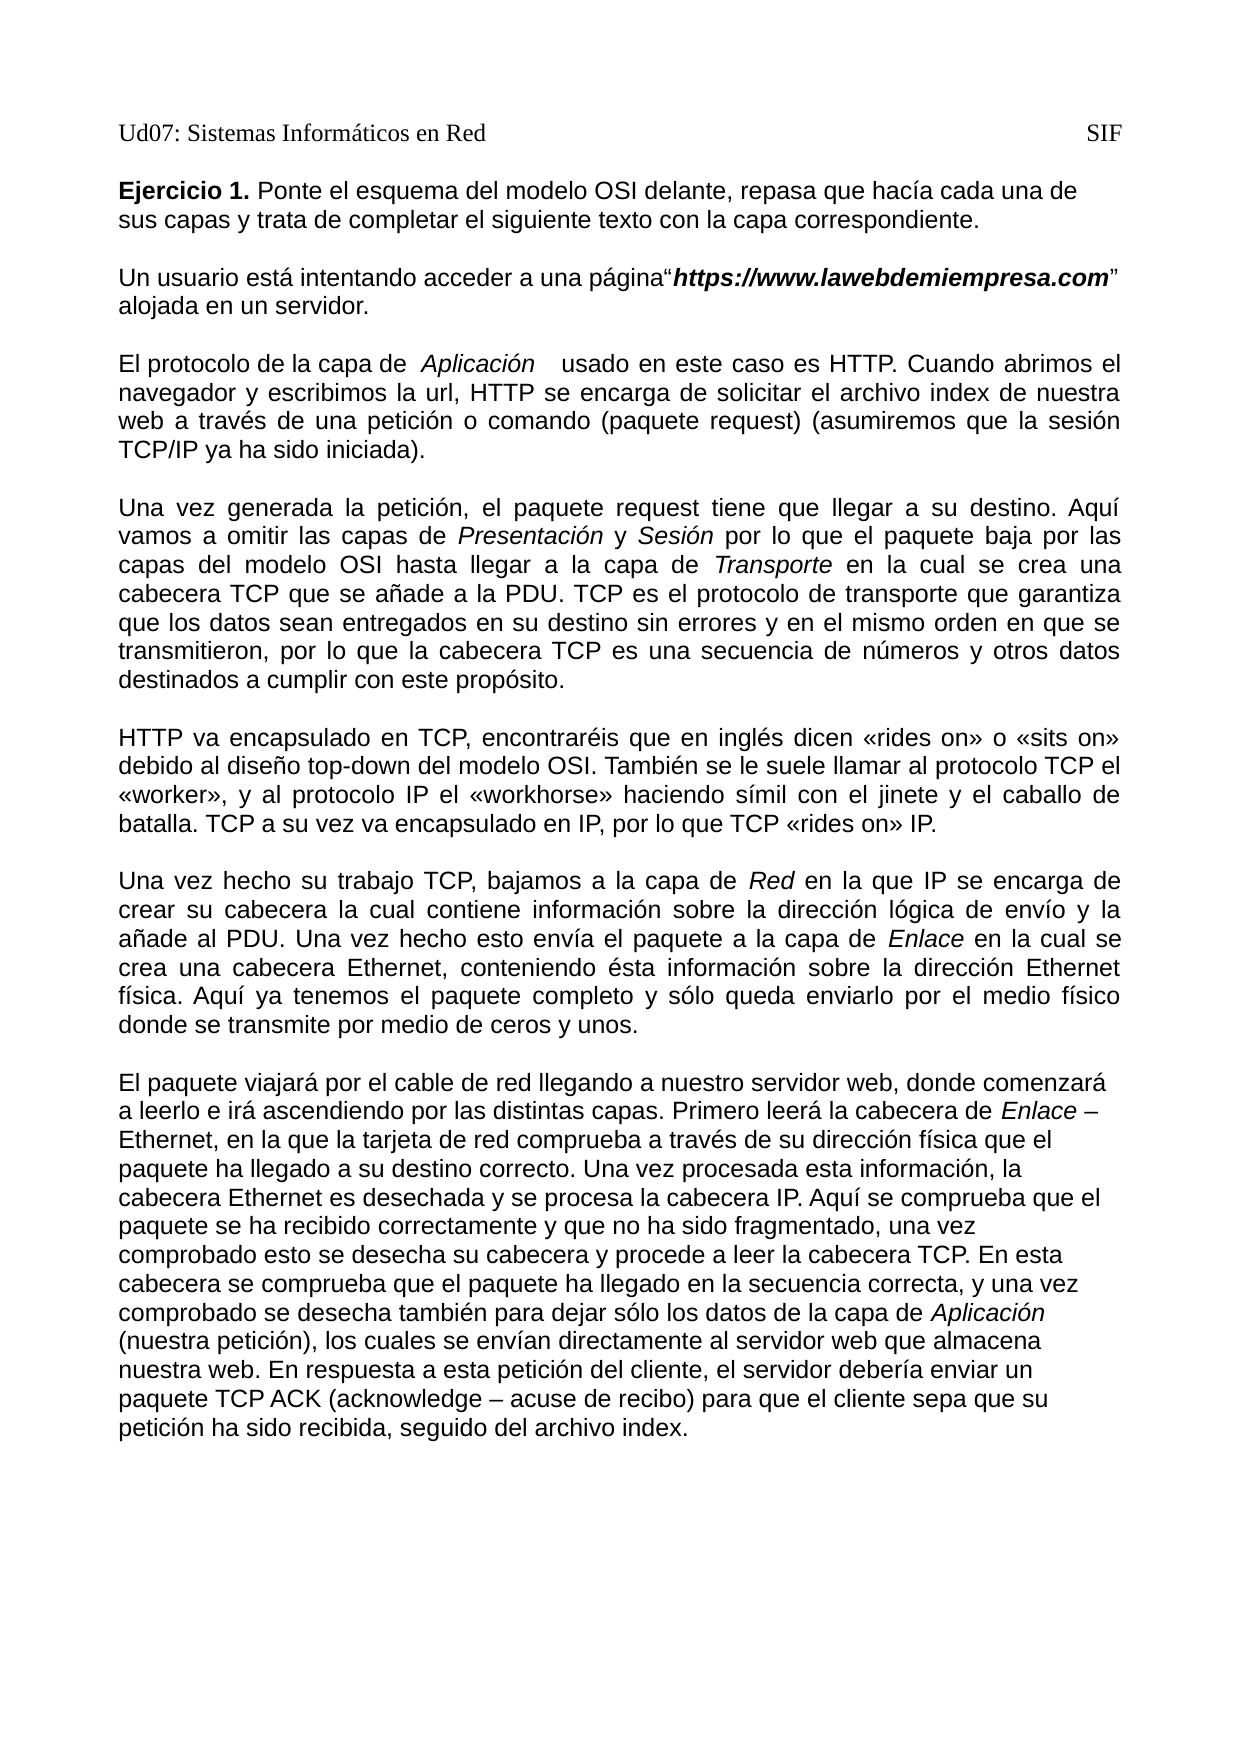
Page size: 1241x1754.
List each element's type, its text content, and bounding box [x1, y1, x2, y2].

text HTTP va encapsulado en TCP, encontraréis que en inglés dicen «rides on» o «sits on» debido al diseño top-down del modelo OSI. También se le suele llamar al protocolo TCP el «worker», y al protocolo IP el «workhorse» haciendo símil con el jinete y el caballo de batalla. TCP a su vez va encapsulado en IP, por lo que TCP «rides on» IP. [118, 723, 1122, 838]
text El paquete viajará por el cable de red llegando a nuestro servidor web, donde comenzará a leerlo e irá ascendiendo por las distintas capas. Primero leerá la cabecera de Enlace – Ethernet, en la que la tarjeta de red comprueba a través de su dirección física que el paquete ha llegado a su destino correcto. Una vez procesada esta información, la cabecera Ethernet es desechada y se procesa la cabecera IP. Aquí se comprueba que el paquete se ha recibido correctamente y que no ha sido fragmentado, una vez comprobado esto se desecha su cabecera y procede a leer la cabecera TCP. En esta cabecera se comprueba que el paquete ha llegado en la secuencia correcta, y una vez comprobado se desecha también para dejar sólo los datos de la capa de Aplicación (nuestra petición), los cuales se envían directamente al servidor web que almacena nuestra web. En respuesta a esta petición del cliente, el servidor debería enviar un paquete TCP ACK (acknowledge – acuse de recibo) para que el cliente sepa que su petición ha sido recibida, seguido del archivo index. [118, 1068, 1122, 1441]
text Ejercicio 1. Ponte el esquema del modelo OSI delante, repasa que hacía cada una de sus capas y trata de completar el siguiente texto con la capa correspondiente. [118, 176, 1122, 234]
text El protocolo de la capa de Aplicación usado en este caso es HTTP. Cuando abrimos el navegador y escribimos la url, HTTP se encarga de solicitar el archivo index de nuestra web a través de una petición o comando (paquete request) (asumiremos que la sesión TCP/IP ya ha sido iniciada). [118, 349, 1122, 464]
text Una vez hecho su trabajo TCP, bajamos a la capa de Red en la que IP se encarga de crear su cabecera la cual contiene información sobre la dirección lógica de envío y la añade al PDU. Una vez hecho esto envía el paquete a la capa de Enlace en la cual se crea una cabecera Ethernet, conteniendo ésta información sobre la dirección Ethernet física. Aquí ya tenemos el paquete completo y sólo queda enviarlo por el medio físico donde se transmite por medio de ceros y unos. [118, 866, 1122, 1039]
text Una vez generada la petición, el paquete request tiene que llegar a su destino. Aquí vamos a omitir las capas de Presentación y Sesión por lo que el paquete baja por las capas del modelo OSI hasta llegar a la capa de Transporte en la cual se crea una cabecera TCP que se añade a la PDU. TCP es el protocolo de transporte que garantiza que los datos sean entregados en su destino sin errores y en el mismo orden en que se transmitieron, por lo que la cabecera TCP es una secuencia de números y otros datos destinados a cumplir con este propósito. [118, 493, 1122, 694]
text Un usuario está intentando acceder a una página“https://www.lawebdemiempresa.com” alojada en un servidor. [118, 263, 1122, 320]
